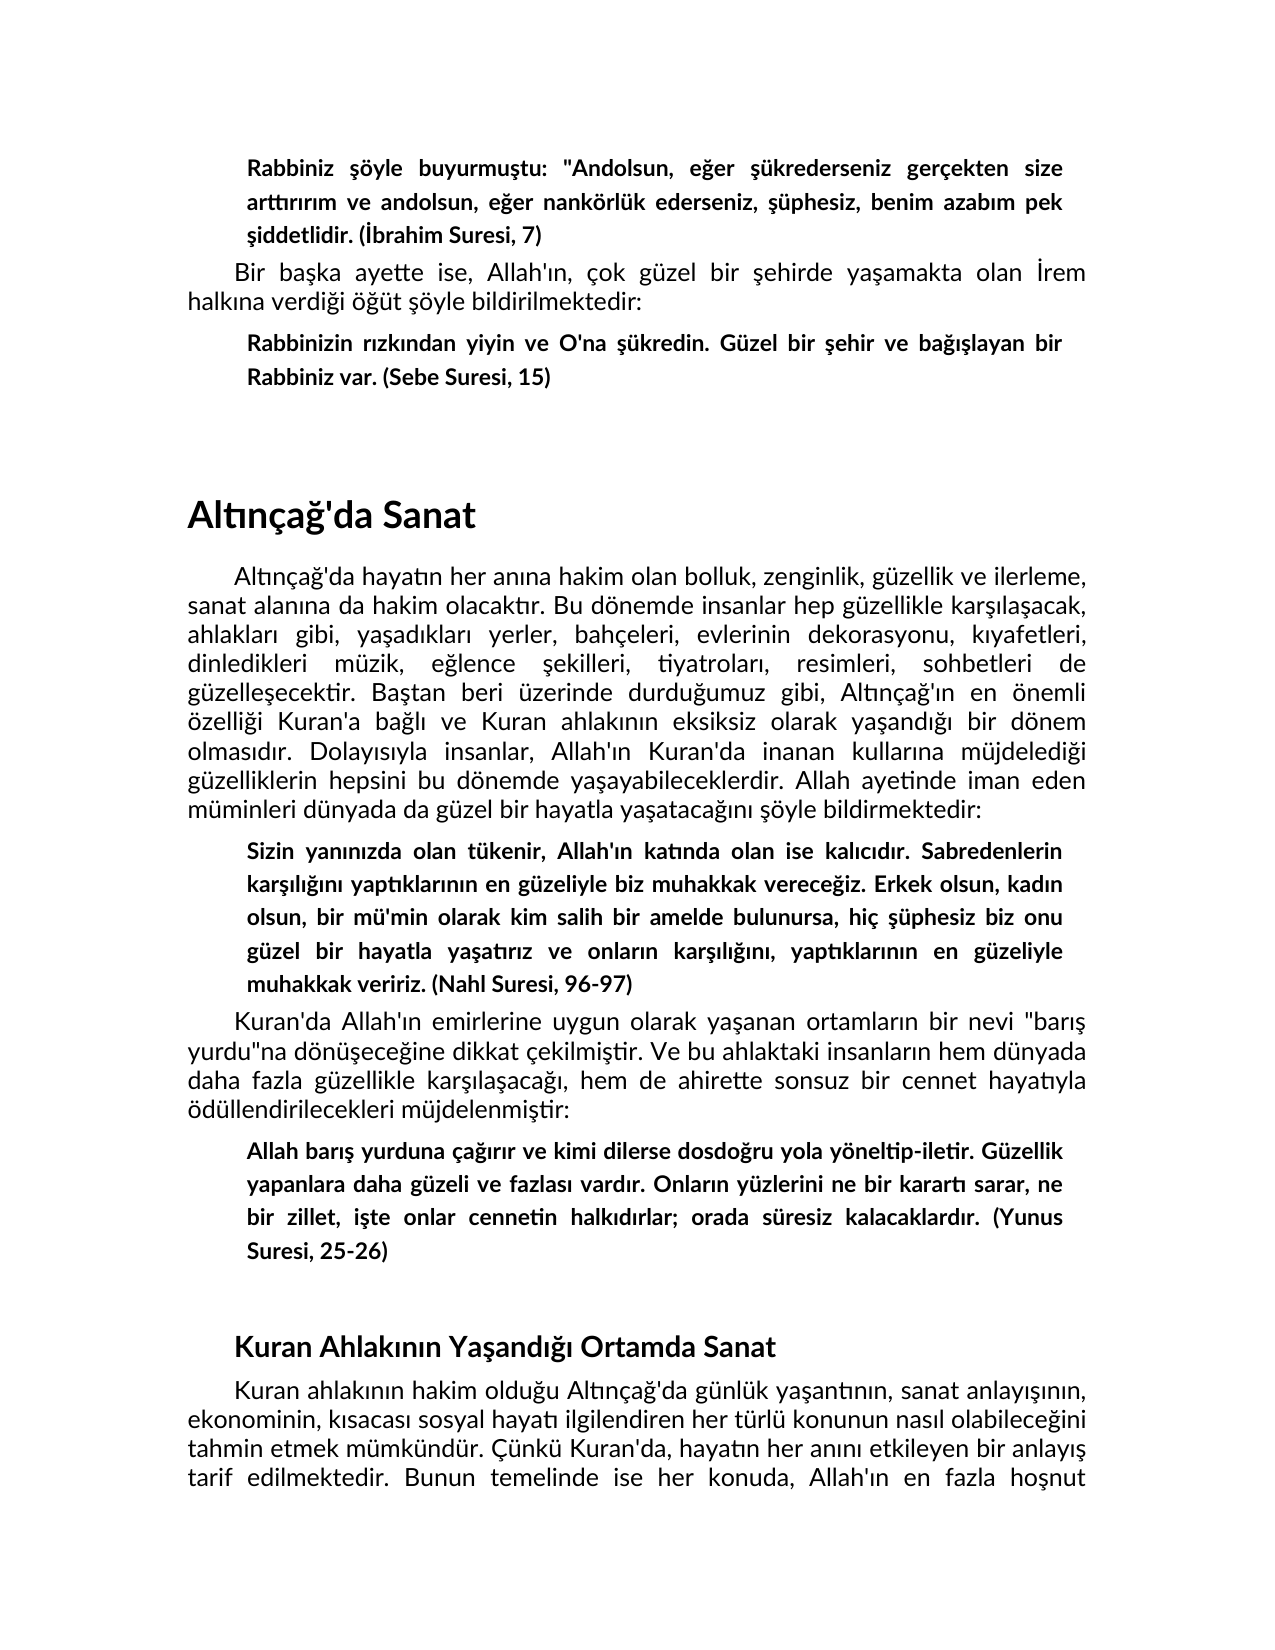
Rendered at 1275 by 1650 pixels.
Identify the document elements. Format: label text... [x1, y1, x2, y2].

text Kuran'da Allah'ın emirlerine uygun olarak yaşanan ortamların bir nevi "barış yurdu"na dönüşeceğine dikkat çekilmiştir. Ve bu ahlaktaki insanların hem dünyada daha fazla güzellikle karşılaşacağı, hem de ahirette sonsuz bir cennet hayatıyla ödüllendirilecekleri müjdelenmiştir: [187, 1007, 1087, 1124]
text Allah barış yurduna çağırır ve kimi dilerse dosdoğru yola yöneltip-iletir. Güzellik yapanlara daha güzeli ve fazlası vardır. Onların yüzlerini ne bir karartı sarar, ne bir zillet, işte onlar cennetin halkıdırlar; orada süresiz kalacaklardır. (Yunus Suresi, 25-26) [247, 1132, 1064, 1266]
text Bir başka ayette ise, Allah'ın, çok güzel bir şehirde yaşamakta olan İrem halkına verdiği öğüt şöyle bildirilmektedir: [187, 258, 1087, 317]
text Rabbinizin rızkından yiyin ve O'na şükredin. Güzel bir şehir ve bağışlayan bir Rabbiniz var. (Sebe Suresi, 15) [247, 325, 1064, 392]
text Kuran ahlakının hakim olduğu Altınçağ'da günlük yaşantının, sanat anlayışının, ekonominin, kısacası sosyal hayatı ilgilendiren her türlü konunun nasıl olabileceğini tahmin etmek mümkündür. Çünkü Kuran'da, hayatın her anını etkileyen bir anlayış tarif edilmektedir. Bunun temelinde ise her konuda, Allah'ın en fazla hoşnut [187, 1376, 1087, 1492]
subtitle Kuran Ahlakının Yaşandığı Ortamda Sanat [187, 1328, 1087, 1363]
subtitle Altınçağ'da Sanat [187, 492, 1087, 537]
text Sizin yanınızda olan tükenir, Allah'ın katında olan ise kalıcıdır. Sabredenlerin karşılığını yaptıklarının en güzeliyle biz muhakkak vereceğiz. Erkek olsun, kadın olsun, bir mü'min olarak kim salih bir amelde bulunursa, hiç şüphesiz biz onu güzel bir hayatla yaşatırız ve onların karşılığını, yaptıklarının en güzeliyle muhakkak veririz. (Nahl Suresi, 96-97) [247, 832, 1064, 999]
text Altınçağ'da hayatın her anına hakim olan bolluk, zenginlik, güzellik ve ilerleme, sanat alanına da hakim olacaktır. Bu dönemde insanlar hep güzellikle karşılaşacak, ahlakları gibi, yaşadıkları yerler, bahçeleri, evlerinin dekorasyonu, kıyafetleri, dinledikleri müzik, eğlence şekilleri, tiyatroları, resimleri, sohbetleri de güzelleşecektir. Baştan beri üzerinde durduğumuz gibi, Altınçağ'ın en önemli özelliği Kuran'a bağlı ve Kuran ahlakının eksiksiz olarak yaşandığı bir dönem olmasıdır. Dolayısıyla insanlar, Allah'ın Kuran'da inanan kullarına müjdelediği güzelliklerin hepsini bu dönemde yaşayabileceklerdir. Allah ayetinde iman eden müminleri dünyada da güzel bir hayatla yaşatacağını şöyle bildirmektedir: [187, 562, 1087, 824]
text Rabbiniz şöyle buyurmuştu: "Andolsun, eğer şükrederseniz gerçekten size arttırırım ve andolsun, eğer nankörlük ederseniz, şüphesiz, benim azabım pek şiddetlidir. (İbrahim Suresi, 7) [247, 150, 1064, 250]
